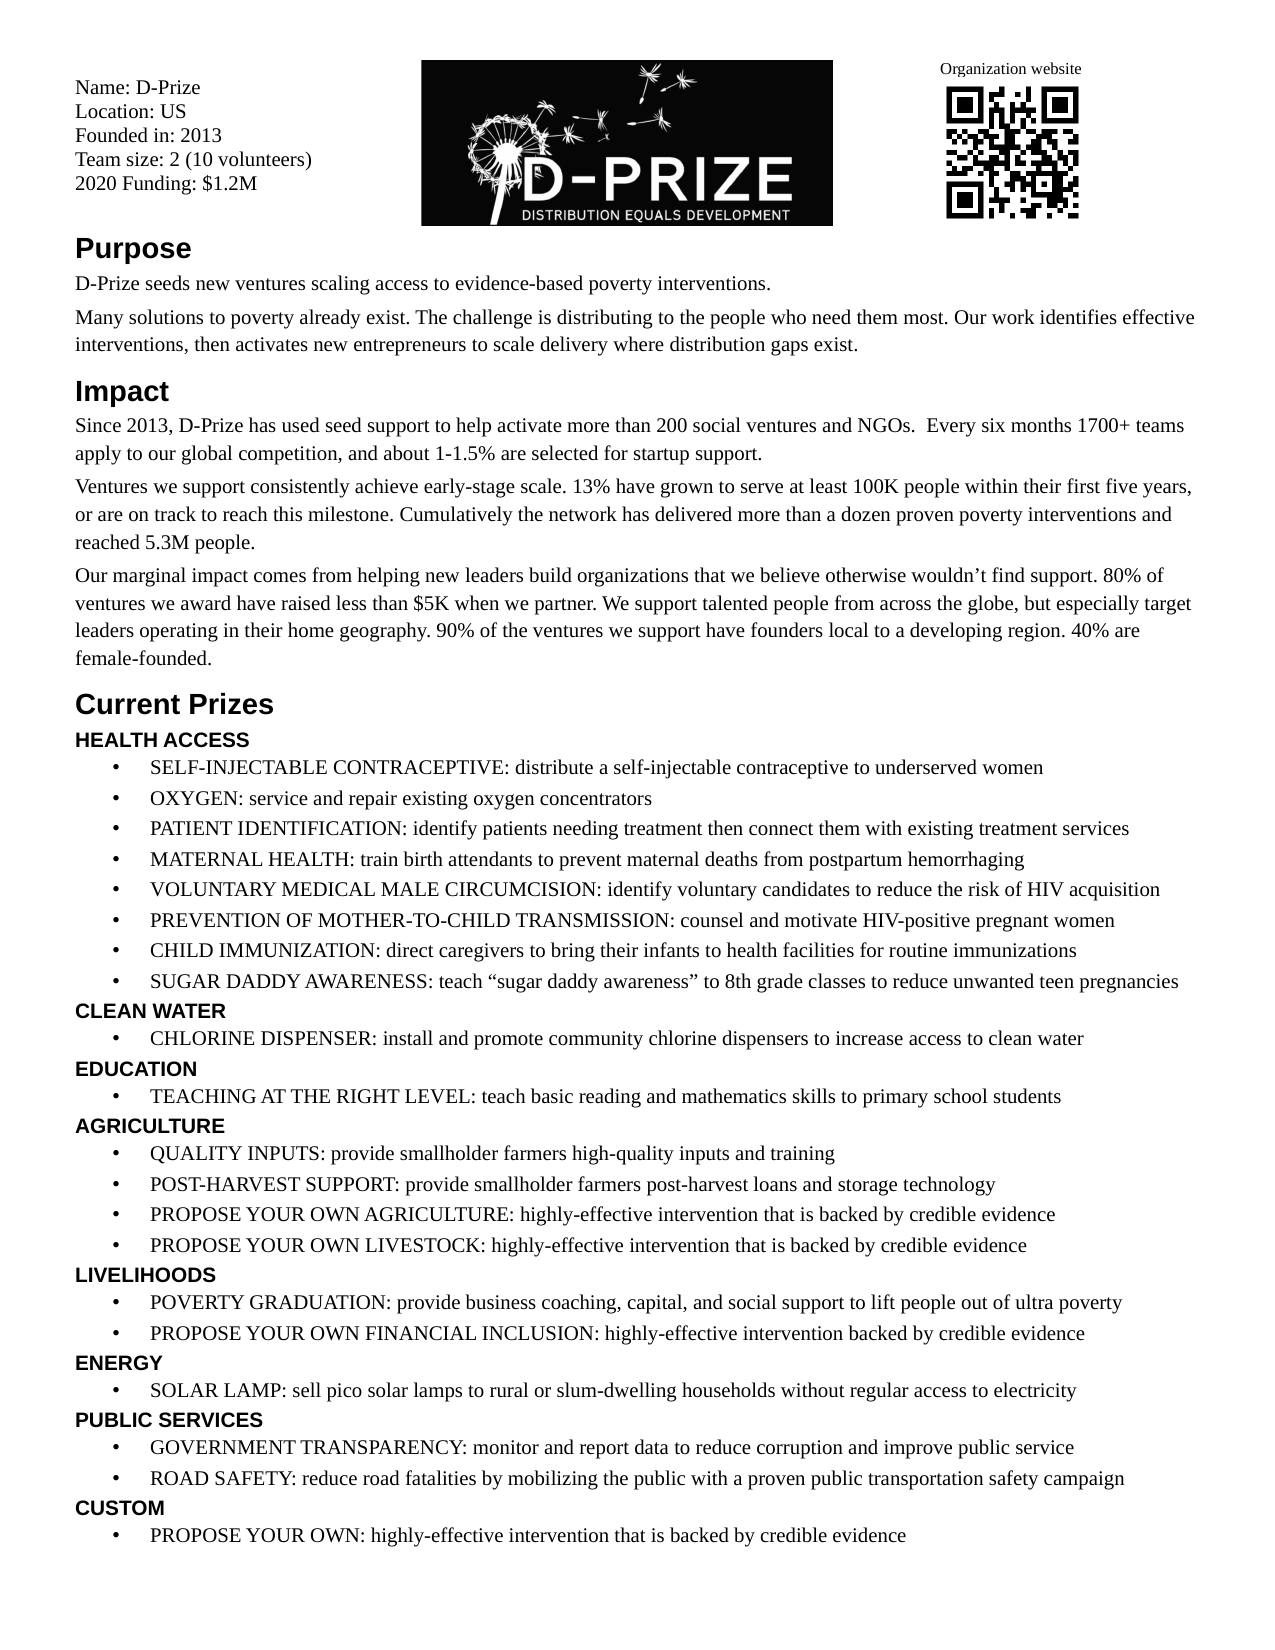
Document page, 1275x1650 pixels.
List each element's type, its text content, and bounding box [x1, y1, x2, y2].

text [833, 171, 937, 195]
text Impact [75, 373, 1200, 407]
text [1088, 123, 1200, 147]
list CHILD IMMUNIZATION: direct caregivers to bring their infants to health facilities for routine immunizations [112, 938, 1200, 962]
text Current Prizes [75, 687, 1200, 721]
list MATERNAL HEALTH: train birth attendants to prevent maternal deaths from postpartum hemorrhaging [112, 847, 1200, 871]
text CLEAN WATER [75, 999, 1200, 1023]
text 2020 Funding: $1.2M [75, 171, 421, 195]
text Ventures we support consistently achieve early-stage scale. 13% have grown to serve at least 100K people within their first five years, or are on track to reach this milestone. Cumulatively the network has delivered more than a dozen proven poverty interventions and reached 5.3M people. [75, 474, 1200, 554]
text CUSTOM [75, 1496, 1200, 1520]
text [1088, 99, 1200, 123]
picture [937, 77, 1088, 228]
list SELF-INJECTABLE CONTRACEPTIVE: distribute a self-injectable contraceptive to underserved women [112, 755, 1200, 779]
text D-Prize seeds new ventures scaling access to evidence-based poverty interventions. [75, 271, 1200, 295]
text Our marginal impact comes from helping new leaders build organizations that we believe otherwise wouldn’t find support. 80% of ventures we award have raised less than $5K when we partner. We support talented people from across the globe, but especially target leaders operating in their home geography. 90% of the ventures we support have founders local to a developing region. 40% are female-founded. [75, 563, 1200, 670]
list POVERTY GRADUATION: provide business coaching, capital, and social support to lift people out of ultra poverty [112, 1290, 1200, 1314]
list SOLAR LAMP: sell pico solar lamps to rural or slum-dwelling households without regular access to electricity [112, 1378, 1200, 1402]
text HEALTH ACCESS [75, 728, 1200, 752]
text [833, 99, 937, 123]
picture [421, 60, 833, 226]
list CHLORINE DISPENSER: install and promote community chlorine dispensers to increase access to clean water [112, 1026, 1200, 1050]
text PUBLIC SERVICES [75, 1408, 1200, 1432]
list POST-HARVEST SUPPORT: provide smallholder farmers post-harvest loans and storage technology [112, 1171, 1200, 1196]
list VOLUNTARY MEDICAL MALE CIRCUMCISION: identify voluntary candidates to reduce the risk of HIV acquisition [112, 877, 1200, 901]
list PREVENTION OF MOTHER-TO-CHILD TRANSMISSION: counsel and motivate HIV-positive pregnant women [112, 908, 1200, 932]
list PROPOSE YOUR OWN FINANCIAL INCLUSION: highly-effective intervention backed by credible evidence [112, 1320, 1200, 1344]
list PROPOSE YOUR OWN: highly-effective intervention that is backed by credible evidence [112, 1523, 1200, 1547]
text Purpose [75, 232, 1200, 265]
text [1088, 171, 1200, 195]
text [833, 75, 958, 99]
text Team size: 2 (10 volunteers) [75, 147, 421, 171]
text Name: D-Prize [75, 75, 421, 99]
list QUALITY INPUTS: provide smallholder farmers high-quality inputs and training [112, 1141, 1200, 1165]
list ROAD SAFETY: reduce road fatalities by mobilizing the public with a proven public transportation safety campaign [112, 1466, 1200, 1490]
text AGRICULTURE [75, 1114, 1200, 1138]
text [833, 123, 937, 147]
text [959, 75, 1200, 99]
list PATIENT IDENTIFICATION: identify patients needing treatment then connect them with existing treatment services [112, 816, 1200, 840]
text [833, 147, 937, 171]
list PROPOSE YOUR OWN LIVESTOCK: highly-effective intervention that is backed by credible evidence [112, 1232, 1200, 1257]
text LIVELIHOODS [75, 1263, 1200, 1287]
list PROPOSE YOUR OWN AGRICULTURE: highly-effective intervention that is backed by credible evidence [112, 1202, 1200, 1226]
text Location: US [75, 99, 421, 123]
text Founded in: 2013 [75, 123, 421, 147]
text [1088, 147, 1200, 171]
list SUGAR DADDY AWARENESS: teach “sugar daddy awareness” to 8th grade classes to reduce unwanted teen pregnancies [112, 969, 1200, 993]
list GOVERNMENT TRANSPARENCY: monitor and report data to reduce corruption and improve public service [112, 1435, 1200, 1459]
text Many solutions to poverty already exist. The challenge is distributing to the people who need them most. Our work identifies effective interventions, then activates new entrepreneurs to scale delivery where distribution gaps exist. [75, 305, 1200, 356]
text ENERGY [75, 1351, 1200, 1375]
text Since 2013, D-Prize has used seed support to help activate more than 200 social ventures and NGOs. Every six months 1700+ teams apply to our global competition, and about 1-1.5% are selected for startup support. [75, 413, 1200, 465]
list TEACHING AT THE RIGHT LEVEL: teach basic reading and mathematics skills to primary school students [112, 1083, 1200, 1108]
text EDUCATION [75, 1057, 1200, 1081]
list OXYGEN: service and repair existing oxygen concentrators [112, 786, 1200, 810]
